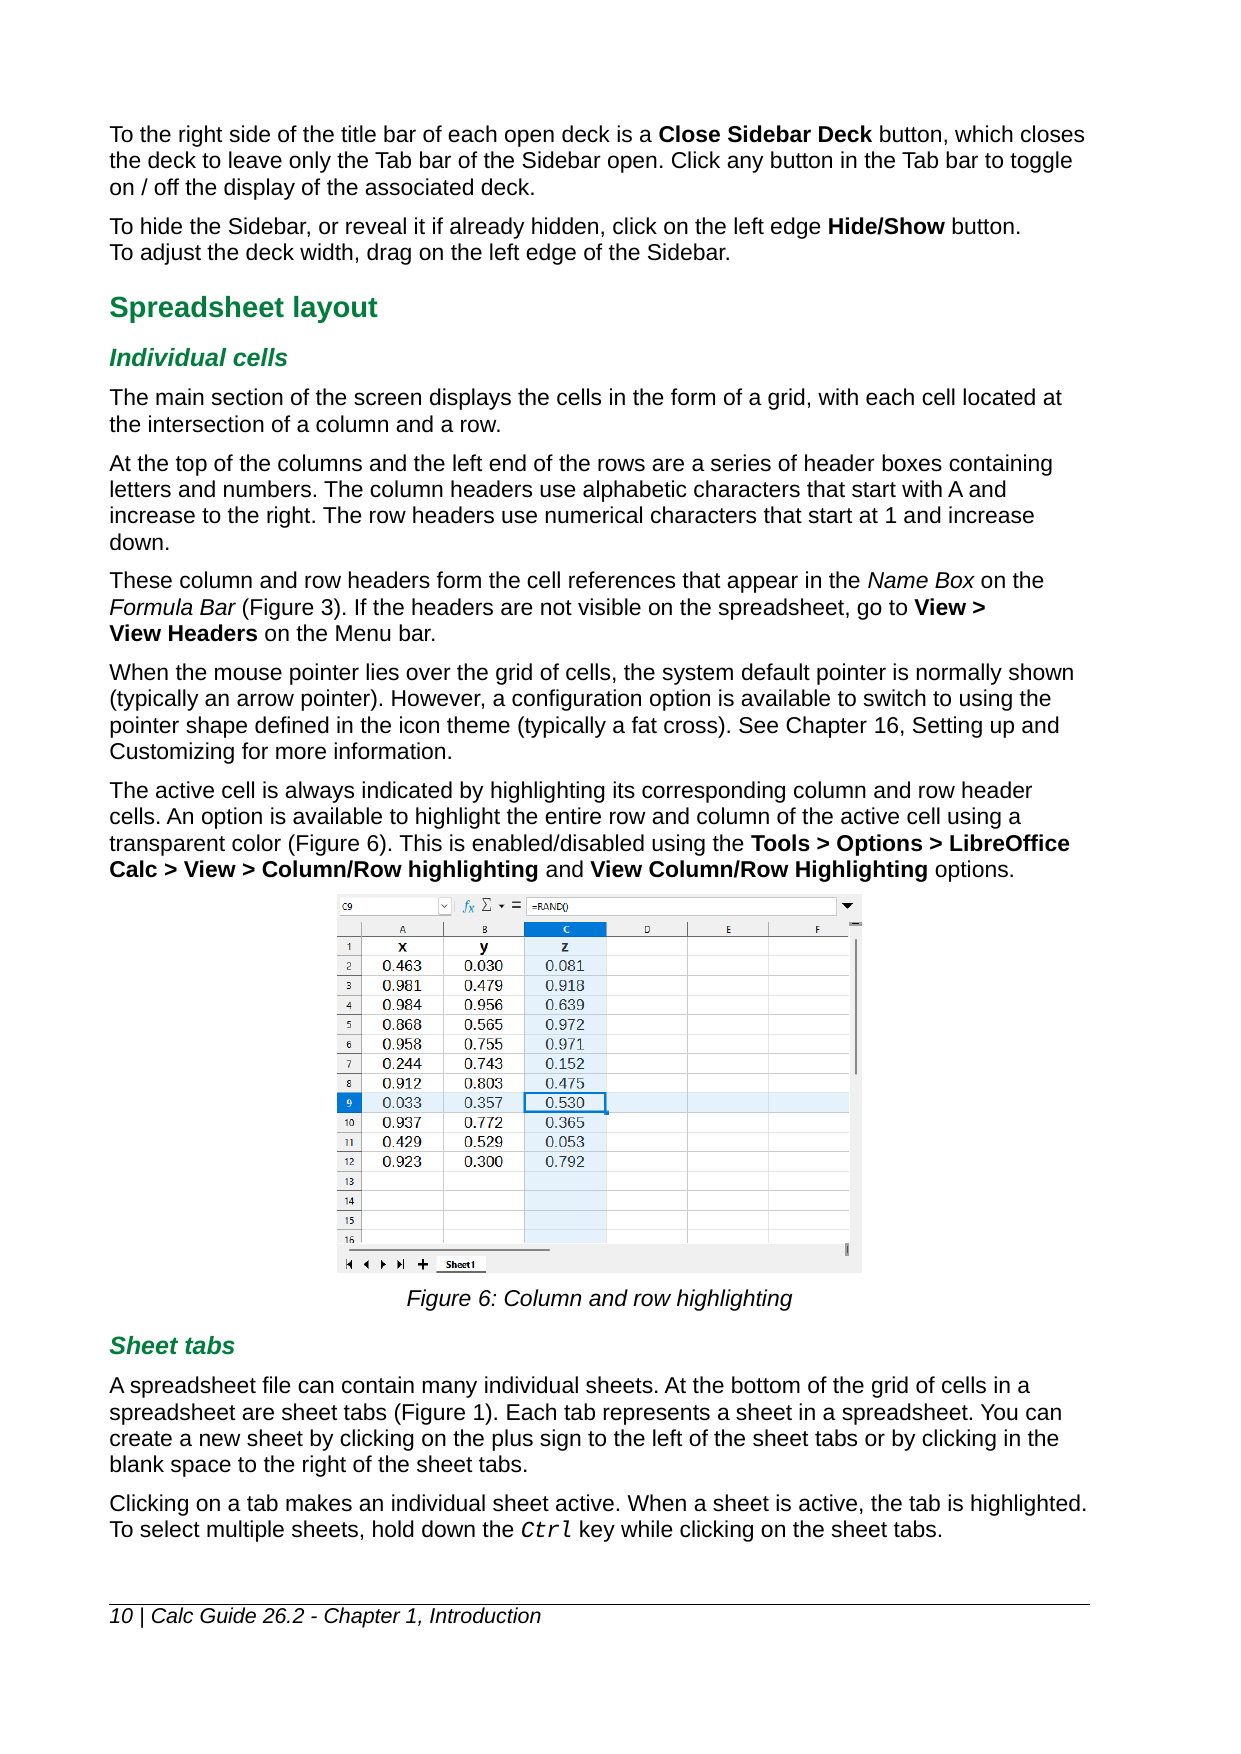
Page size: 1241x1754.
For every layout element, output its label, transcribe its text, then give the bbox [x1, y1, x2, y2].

text Clicking on a tab makes an individual sheet active. When a sheet is active, the tab is highlighted. To select multiple sheets, hold down the Ctrl key while clicking on the sheet tabs. [109, 1490, 1090, 1545]
subtitle Sheet tabs [109, 1331, 1090, 1360]
picture [337, 894, 862, 1273]
text To hide the Sidebar, or reveal it if already hidden, click on the left edge Hide/Show button. To adjust the deck width, drag on the left edge of the Sidebar. [109, 213, 1090, 265]
text At the top of the columns and the left end of the rows are a series of header boxes containing letters and numbers. The column headers use alphabetic characters that start with A and increase to the right. The row headers use numerical characters that start at 1 and increase down. [109, 449, 1090, 555]
text The active cell is always indicated by highlighting its corresponding column and row header cells. An option is available to highlight the entire row and column of the active cell using a transparent color (Figure 6). This is enabled/disabled using the Tools > Options > LibreOffice Calc > View > Column/Row highlighting and View Column/Row Highlighting options. [109, 777, 1090, 882]
text A spreadsheet file can contain many individual sheets. At the bottom of the grid of cells in a spreadsheet are sheet tabs (Figure 1). Each tab represents a sheet in a spreadsheet. You can create a new sheet by clicking on the plus sign to the left of the sheet tabs or by clicking in the blank space to the right of the sheet tabs. [109, 1372, 1090, 1478]
text When the mouse pointer lies over the grid of cells, the system default pointer is normally shown (typically an arrow pointer). However, a configuration option is available to switch to using the pointer shape defined in the icon theme (typically a fat cross). See Chapter 16, Setting up and Customizing for more information. [109, 659, 1090, 764]
text To the right side of the title bar of each open deck is a Close Sidebar Deck button, which closes the deck to leave only the Tab bar of the Sidebar open. Click any button in the Tab bar to toggle on / off the display of the associated deck. [109, 121, 1090, 200]
text These column and row headers form the cell references that appear in the Name Box on the Formula Bar (Figure 3). If the headers are not visible on the spreadsheet, go to View > View Headers on the Menu bar. [109, 567, 1090, 646]
text The main section of the screen displays the cells in the form of a grid, with each cell located at the intersection of a column and a row. [109, 384, 1090, 437]
subtitle Spreadsheet layout [109, 290, 1090, 324]
subtitle Individual cells [109, 343, 1090, 372]
text Figure 6: Column and row highlighting [337, 1285, 862, 1312]
